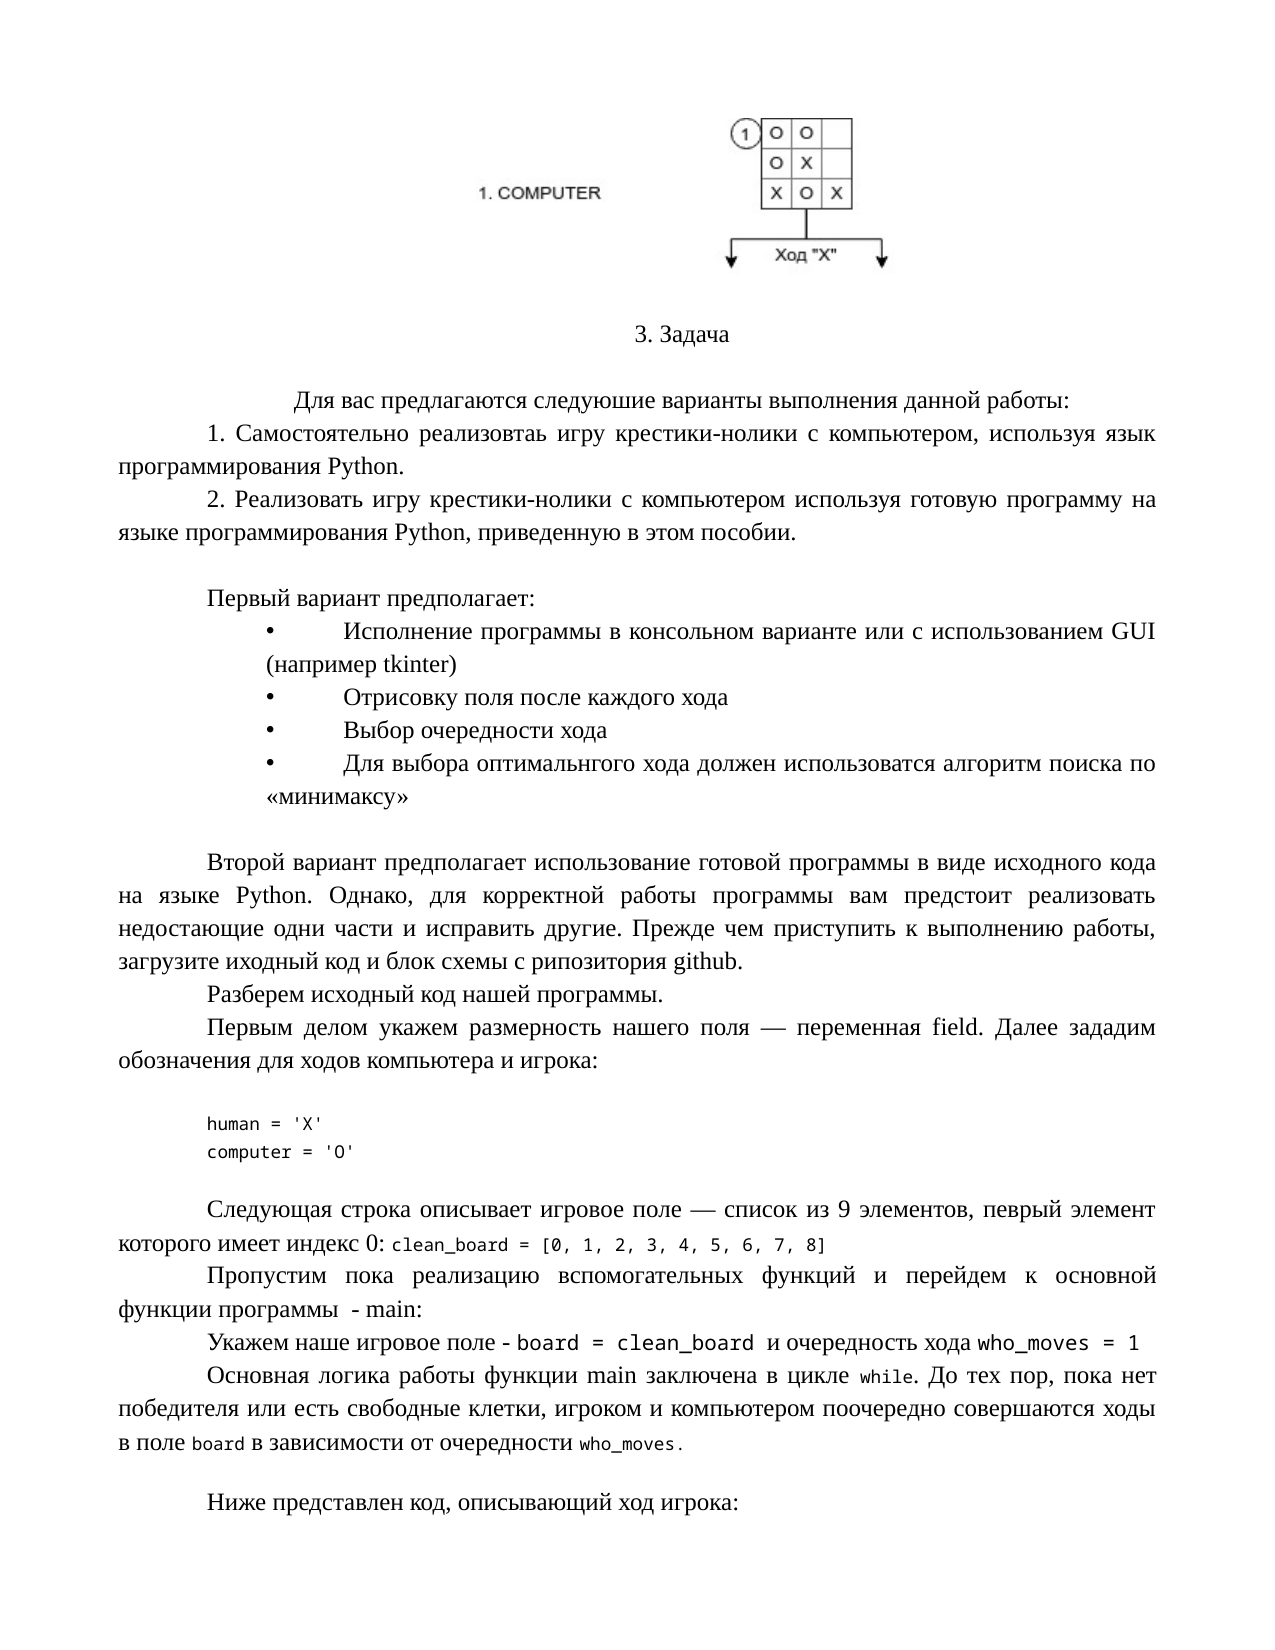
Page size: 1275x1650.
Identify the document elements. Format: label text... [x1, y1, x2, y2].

picture [475, 118, 895, 282]
list Выбор очередности хода [266, 715, 1157, 744]
list Исполнение программы в консольном варианте или с использованием GUI (например tkinter) [266, 616, 1157, 678]
list Для выбора оптимальнгого хода должен использоватся алгоритм поиска по «минимаксу» [266, 748, 1157, 810]
text 2. Реализовать игру крестики-нолики с компьютером используя готовую программу на языке программирования Python, приведенную в этом пособии. [118, 484, 1157, 546]
text Первый вариант предполагает: [118, 583, 1157, 612]
text Следующая строка описывает игровое поле — список из 9 элементов, певрый элемент которого имеет индекс 0: clean_board = [0, 1, 2, 3, 4, 5, 6, 7, 8] [118, 1194, 1157, 1256]
text Ниже представлен код, описывающий ход игрока: [118, 1487, 1157, 1516]
text Первым делом укажем размерность нашего поля — переменная field. Далее зададим обозначения для ходов компьютера и игрока: [118, 1012, 1157, 1074]
text Основная логика работы функции main заключена в цикле while. До тех пор, пока нет победителя или есть свободные клетки, игроком и компьютером поочередно совершаются ходы в поле board в зависимости от очередности who_moves. [118, 1361, 1157, 1455]
text human = 'X' [118, 1111, 1157, 1136]
text Укажем наше игровое поле - board = clean_board и очередность хода who_moves = 1 [118, 1327, 1157, 1356]
text Разберем исходный код нашей программы. [118, 979, 1157, 1008]
list Отрисовку поля после каждого хода [266, 682, 1157, 711]
text Для вас предлагаются следуюшие варианты выполнения данной работы: [118, 385, 1157, 414]
text Пропустим пока реализацию вспомогательных функций и перейдем к основной функции программы - main: [118, 1261, 1157, 1322]
text 3. Задача [118, 319, 1157, 348]
text Второй вариант предполагает использование готовой программы в виде исходного кода на языке Python. Однако, для корректной работы программы вам предстоит реализовать недостающие одни части и исправить другие. Прежде чем приступить к выполнению работы, загрузите иходный код и блок схемы с рипозитория github. [118, 847, 1157, 975]
text computer = 'O' [118, 1139, 1157, 1163]
text 1. Самостоятельно реализовтаь игру крестики-нолики с компьютером, используя язык программирования Python. [118, 418, 1157, 480]
